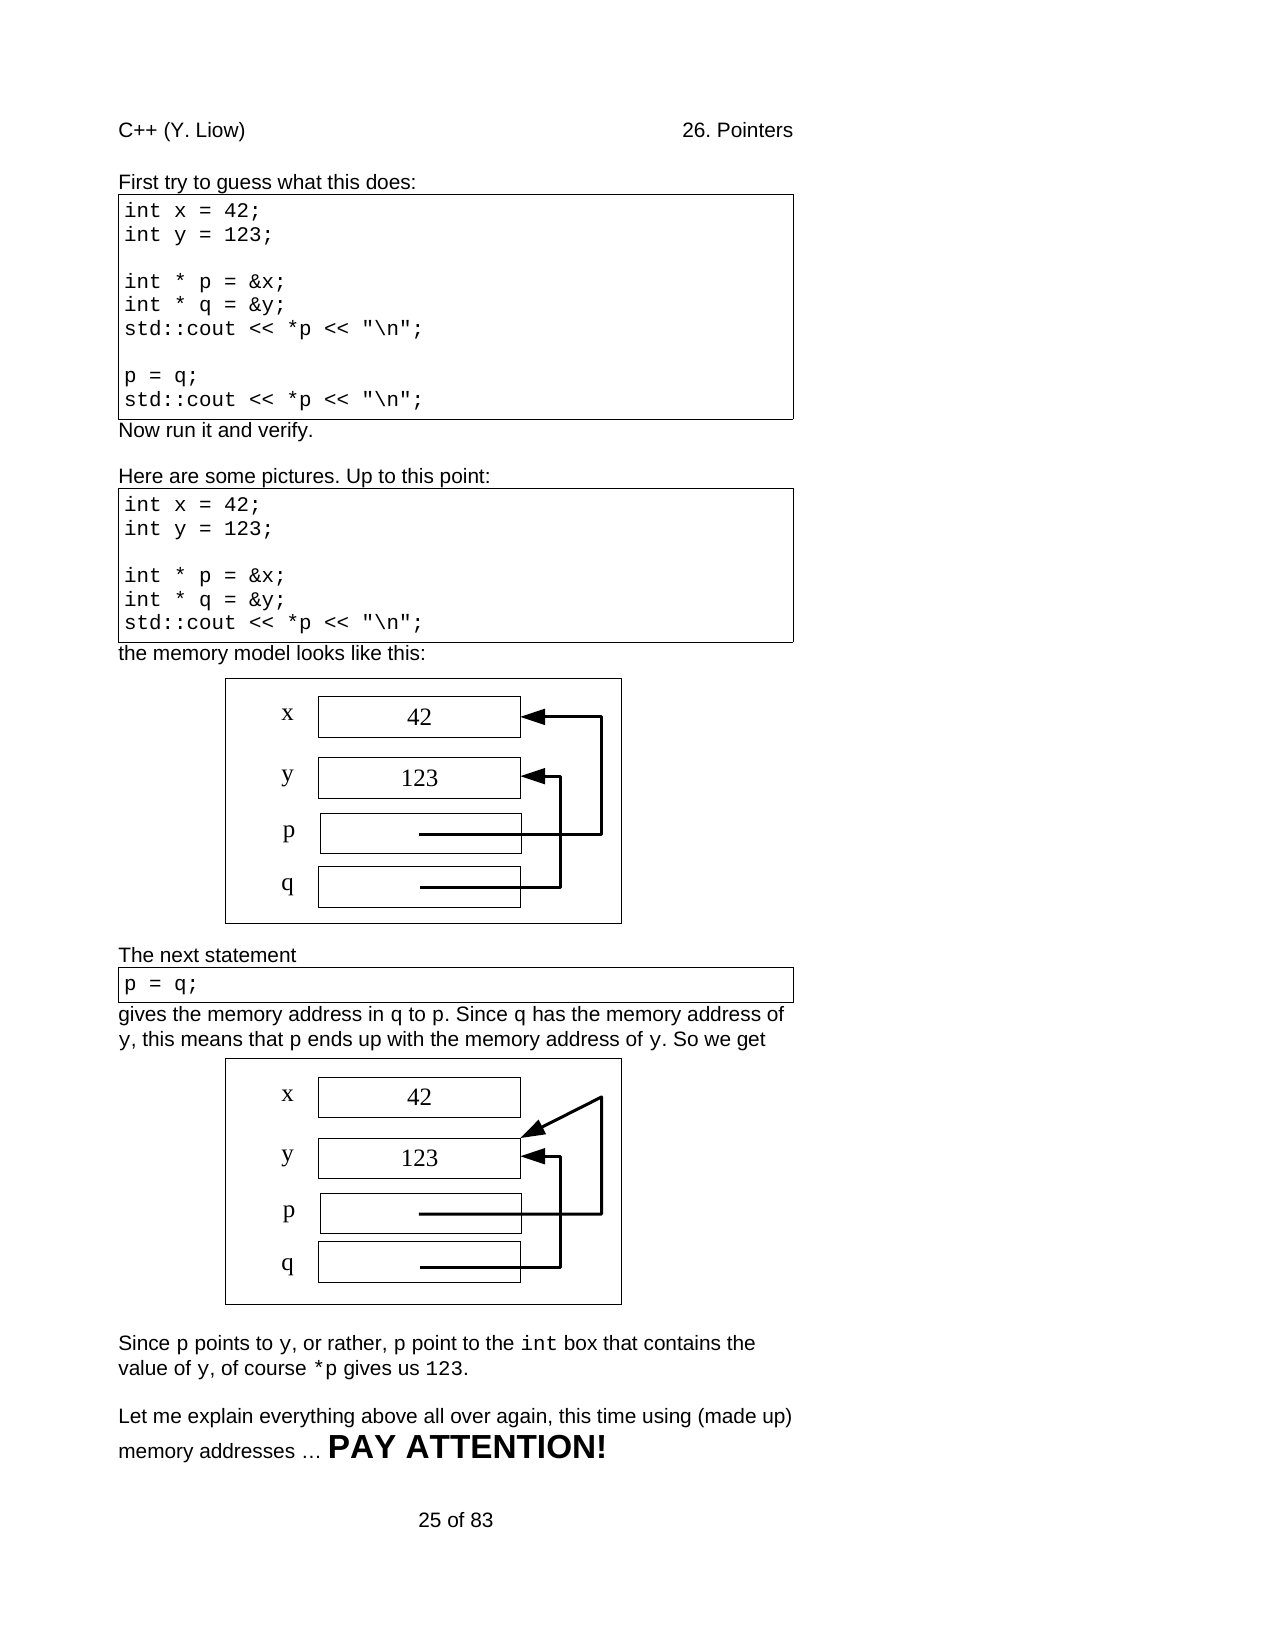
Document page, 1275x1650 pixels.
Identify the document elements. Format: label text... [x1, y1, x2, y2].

table_header int x = 42; int y = 123; int * p = &x; int * q = &y; std::cout << *p << "\n"; [119, 489, 793, 642]
text the memory model looks like this: [118, 643, 793, 665]
text Let me explain everything above all over again, this time using (made up) memory addresses … PAY ATTENTION! [118, 1405, 793, 1466]
table_header int x = 42; int y = 123; int * p = &x; int * q = &y; std::cout << *p << "\n"; p = q; std::cout << *p << "\n"; [119, 195, 793, 418]
text Since p points to y, or rather, p point to the int box that contains the value of y, of course *p gives us 123. [118, 1332, 793, 1382]
table_header p = q; [119, 968, 793, 1002]
text gives the memory address in q to p. Since q has the memory address of y, this means that p ends up with the memory address of y. So we get [118, 1003, 793, 1052]
text The next statement [118, 944, 793, 967]
text Here are some pictures. Up to this point: [118, 465, 793, 488]
text First try to guess what this does: [118, 171, 793, 194]
text Now run it and verify. [118, 420, 793, 442]
